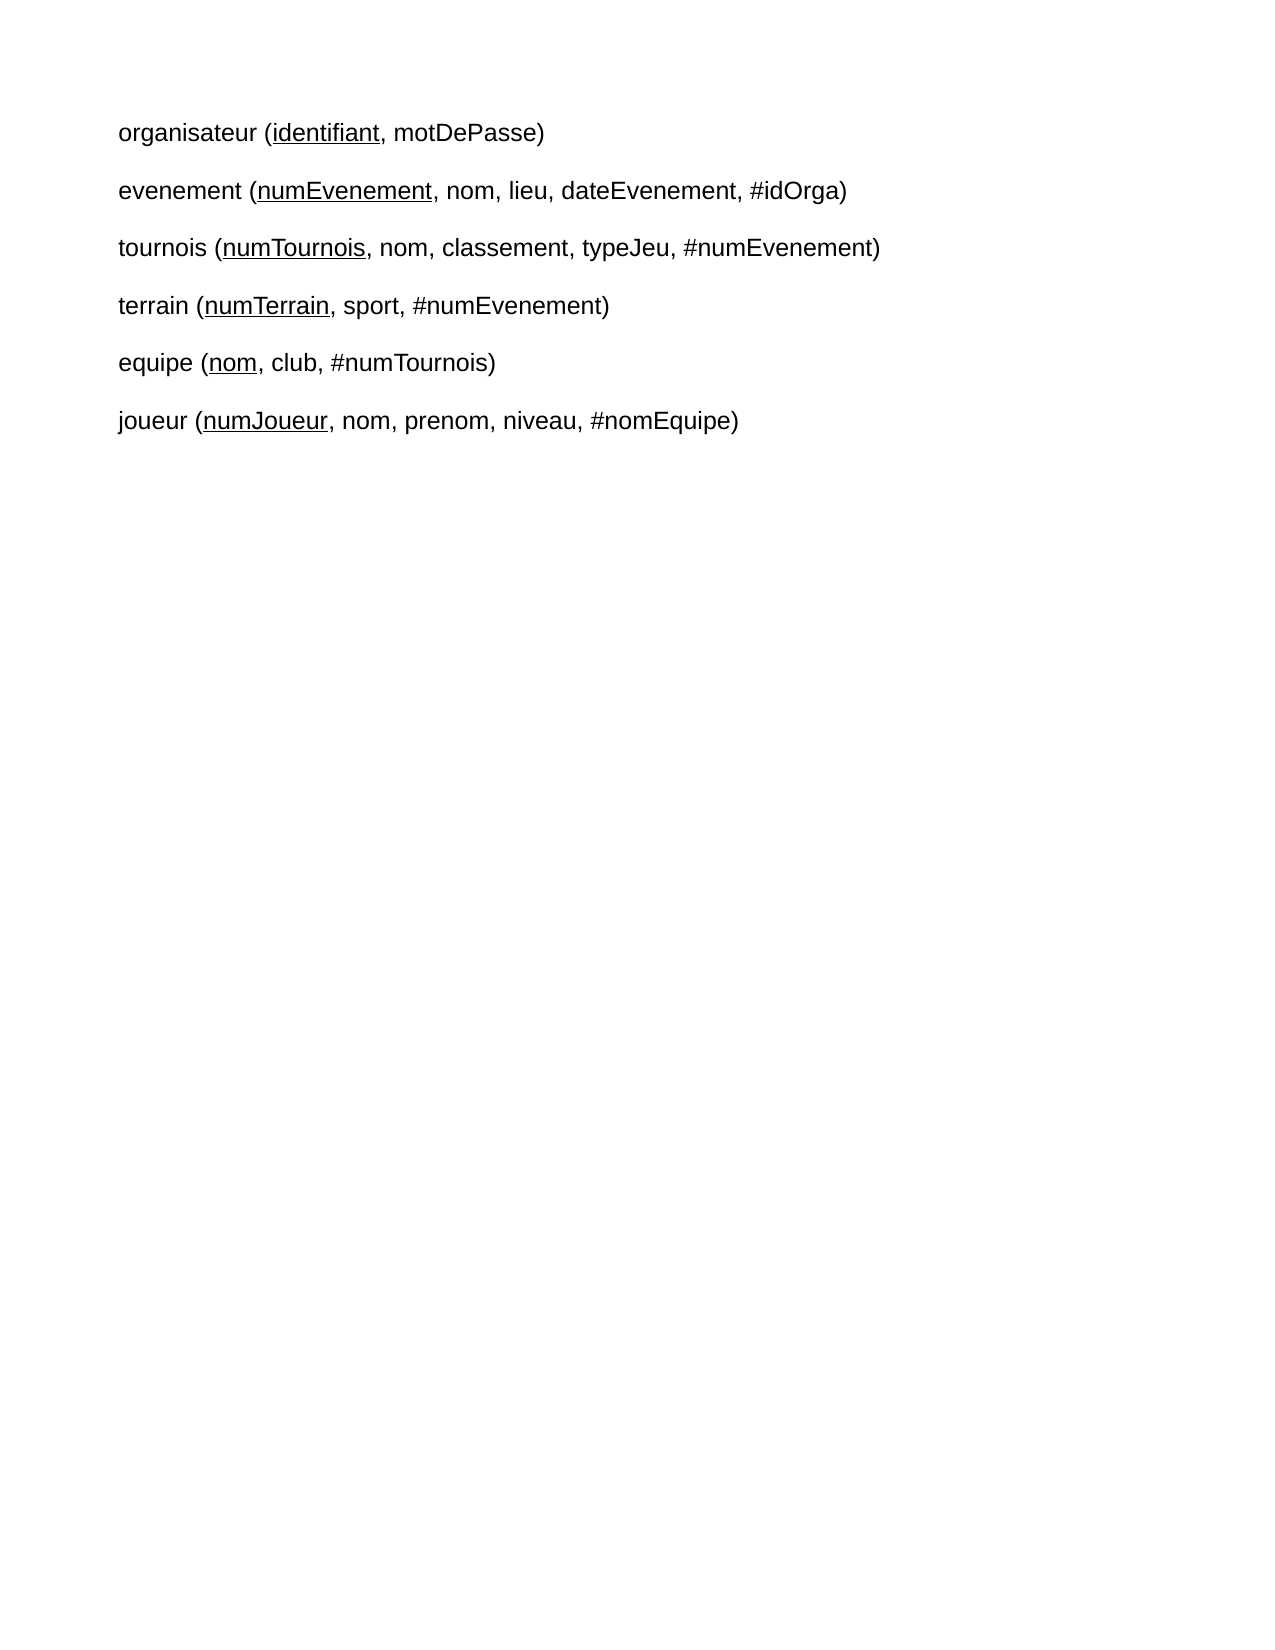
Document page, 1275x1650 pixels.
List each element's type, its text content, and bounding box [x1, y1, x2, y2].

text organisateur (identifiant, motDePasse) [118, 118, 1157, 147]
text terrain (numTerrain, sport, #numEvenement) [118, 291, 1157, 319]
text evenement (numEvenement, nom, lieu, dateEvenement, #idOrga) [118, 176, 1157, 204]
text equipe (nom, club, #numTournois) [118, 348, 1157, 377]
text joueur (numJoueur, nom, prenom, niveau, #nomEquipe) [118, 406, 1157, 434]
text tournois (numTournois, nom, classement, typeJeu, #numEvenement) [118, 233, 1157, 262]
